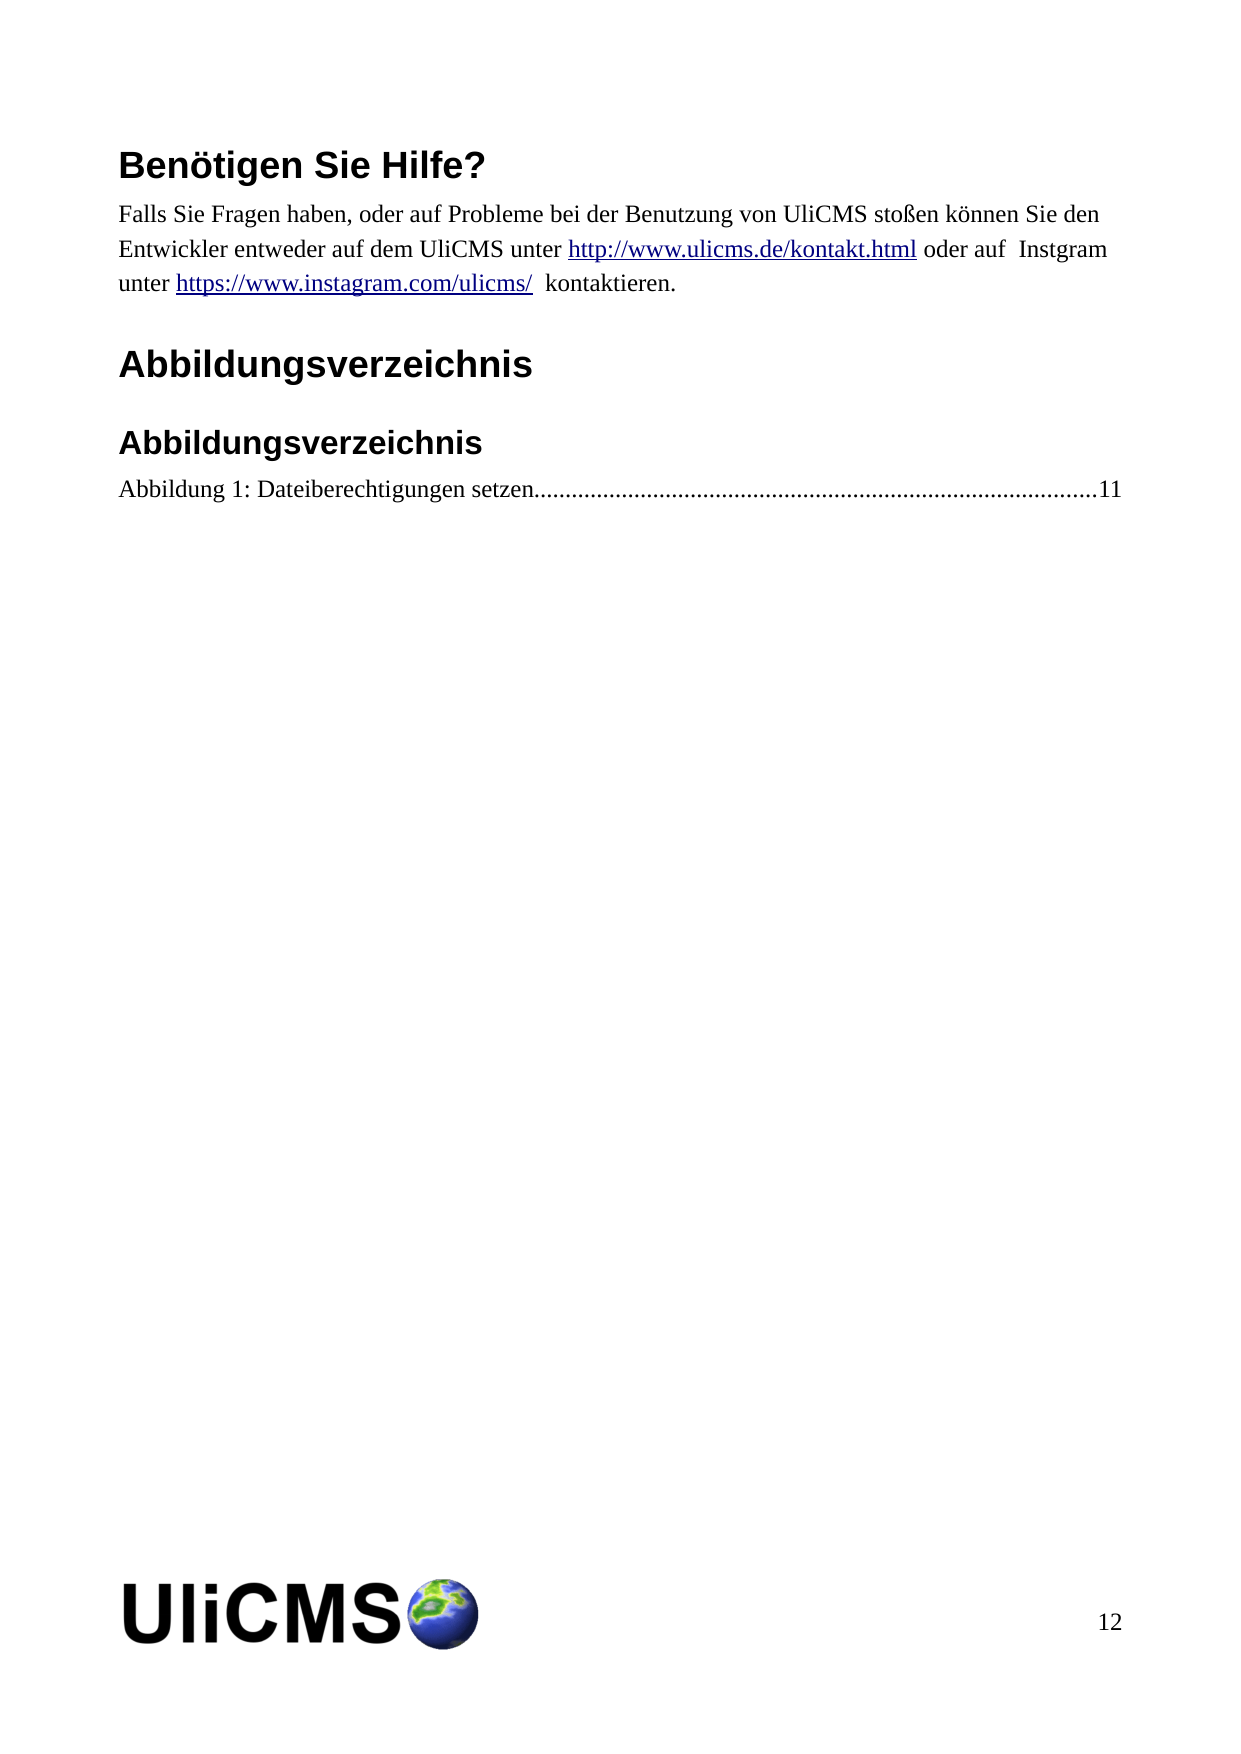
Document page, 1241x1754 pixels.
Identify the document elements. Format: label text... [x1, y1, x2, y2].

picture [118, 1578, 479, 1652]
subtitle Abbildungsverzeichnis [118, 423, 1122, 462]
text Abbildung 1: Dateiberechtigungen setzen 11 [118, 474, 1122, 503]
subtitle Benötigen Sie Hilfe? [118, 143, 1122, 187]
subtitle Abbildungsverzeichnis [118, 342, 1122, 386]
text Falls Sie Fragen haben, oder auf Probleme bei der Benutzung von UliCMS stoßen können Sie den Entwickler entweder auf dem UliCMS unter http://www.ulicms.de/kontakt.html oder auf Instgram unter https://www.instagram.com/ulicms/ kontaktieren. [118, 199, 1122, 297]
